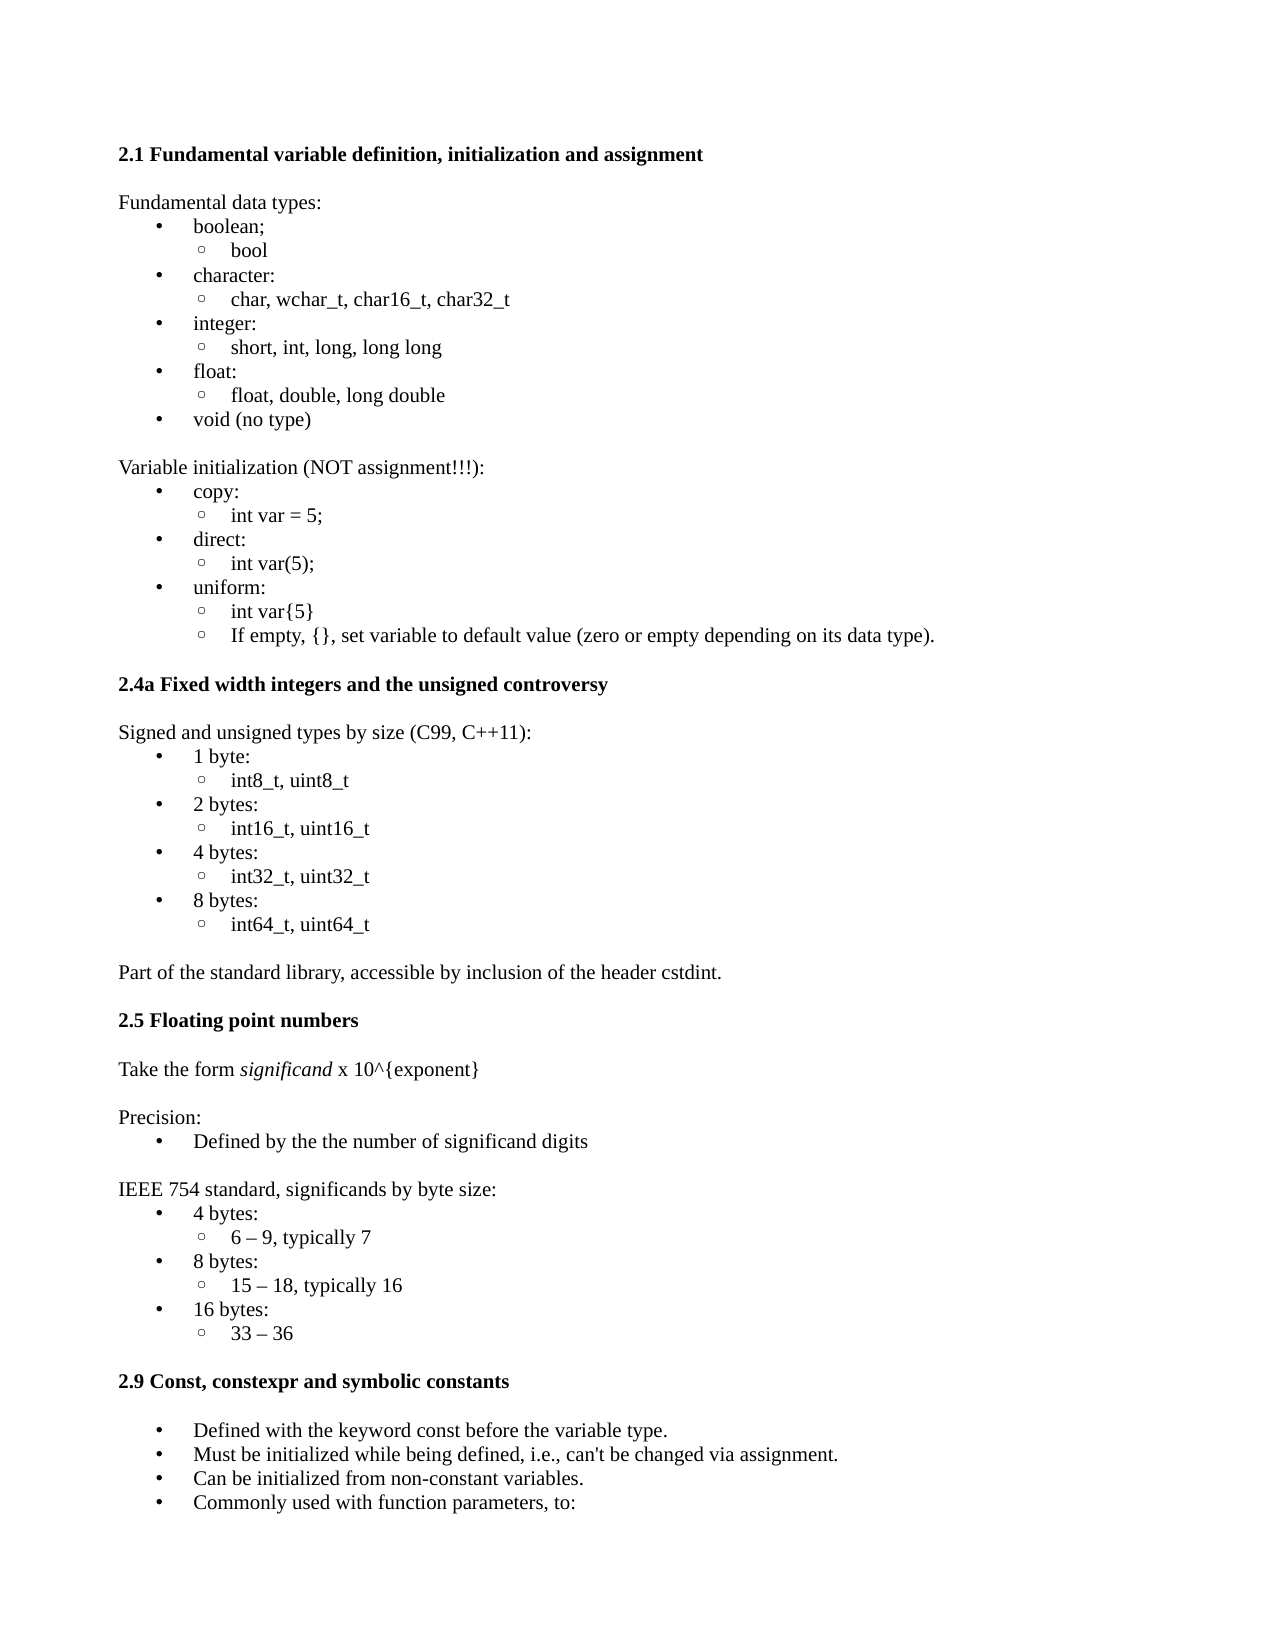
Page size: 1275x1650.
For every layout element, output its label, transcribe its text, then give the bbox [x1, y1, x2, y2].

list int var = 5; [193, 503, 1157, 527]
list 15 – 18, typically 16 [193, 1273, 1157, 1297]
list direct: [156, 527, 1157, 551]
text 2.4a Fixed width integers and the unsigned controversy [118, 672, 1157, 696]
list float: [156, 359, 1157, 383]
list Can be initialized from non-constant variables. [156, 1466, 1157, 1490]
list integer: [156, 311, 1157, 335]
list void (no type) [156, 407, 1157, 431]
list bool [193, 238, 1157, 262]
list 4 bytes: [156, 1201, 1157, 1225]
text Signed and unsigned types by size (C99, C++11): [118, 720, 1157, 744]
list Must be initialized while being defined, i.e., can't be changed via assignment. [156, 1442, 1157, 1466]
text Part of the standard library, accessible by inclusion of the header cstdint. [118, 960, 1157, 984]
list 8 bytes: [156, 888, 1157, 912]
list float, double, long double [193, 383, 1157, 407]
list int32_t, uint32_t [193, 864, 1157, 888]
list 16 bytes: [156, 1297, 1157, 1321]
text 2.1 Fundamental variable definition, initialization and assignment [118, 142, 1157, 166]
list int64_t, uint64_t [193, 912, 1157, 936]
list 2 bytes: [156, 792, 1157, 816]
list If empty, {}, set variable to default value (zero or empty depending on its data type). [193, 623, 1157, 647]
list 6 – 9, typically 7 [193, 1225, 1157, 1249]
list uniform: [156, 575, 1157, 599]
text Take the form significand x 10^{exponent} [118, 1057, 1157, 1081]
list Defined with the keyword const before the variable type. [156, 1417, 1157, 1442]
list boolean; [156, 214, 1157, 238]
text 2.9 Const, constexpr and symbolic constants [118, 1369, 1157, 1393]
list Defined by the the number of significand digits [156, 1129, 1157, 1153]
list int16_t, uint16_t [193, 816, 1157, 840]
text Fundamental data types: [118, 190, 1157, 214]
list 4 bytes: [156, 840, 1157, 864]
text IEEE 754 standard, significands by byte size: [118, 1177, 1157, 1201]
list int var{5} [193, 599, 1157, 623]
list short, int, long, long long [193, 335, 1157, 359]
list int8_t, uint8_t [193, 768, 1157, 792]
list character: [156, 262, 1157, 287]
list 8 bytes: [156, 1249, 1157, 1273]
list 33 – 36 [193, 1321, 1157, 1345]
text Precision: [118, 1105, 1157, 1129]
list int var(5); [193, 551, 1157, 575]
list char, wchar_t, char16_t, char32_t [193, 287, 1157, 311]
list 1 byte: [156, 744, 1157, 768]
text Variable initialization (NOT assignment!!!): [118, 455, 1157, 479]
text 2.5 Floating point numbers [118, 1008, 1157, 1032]
list Commonly used with function parameters, to: [156, 1490, 1157, 1514]
list copy: [156, 479, 1157, 503]
